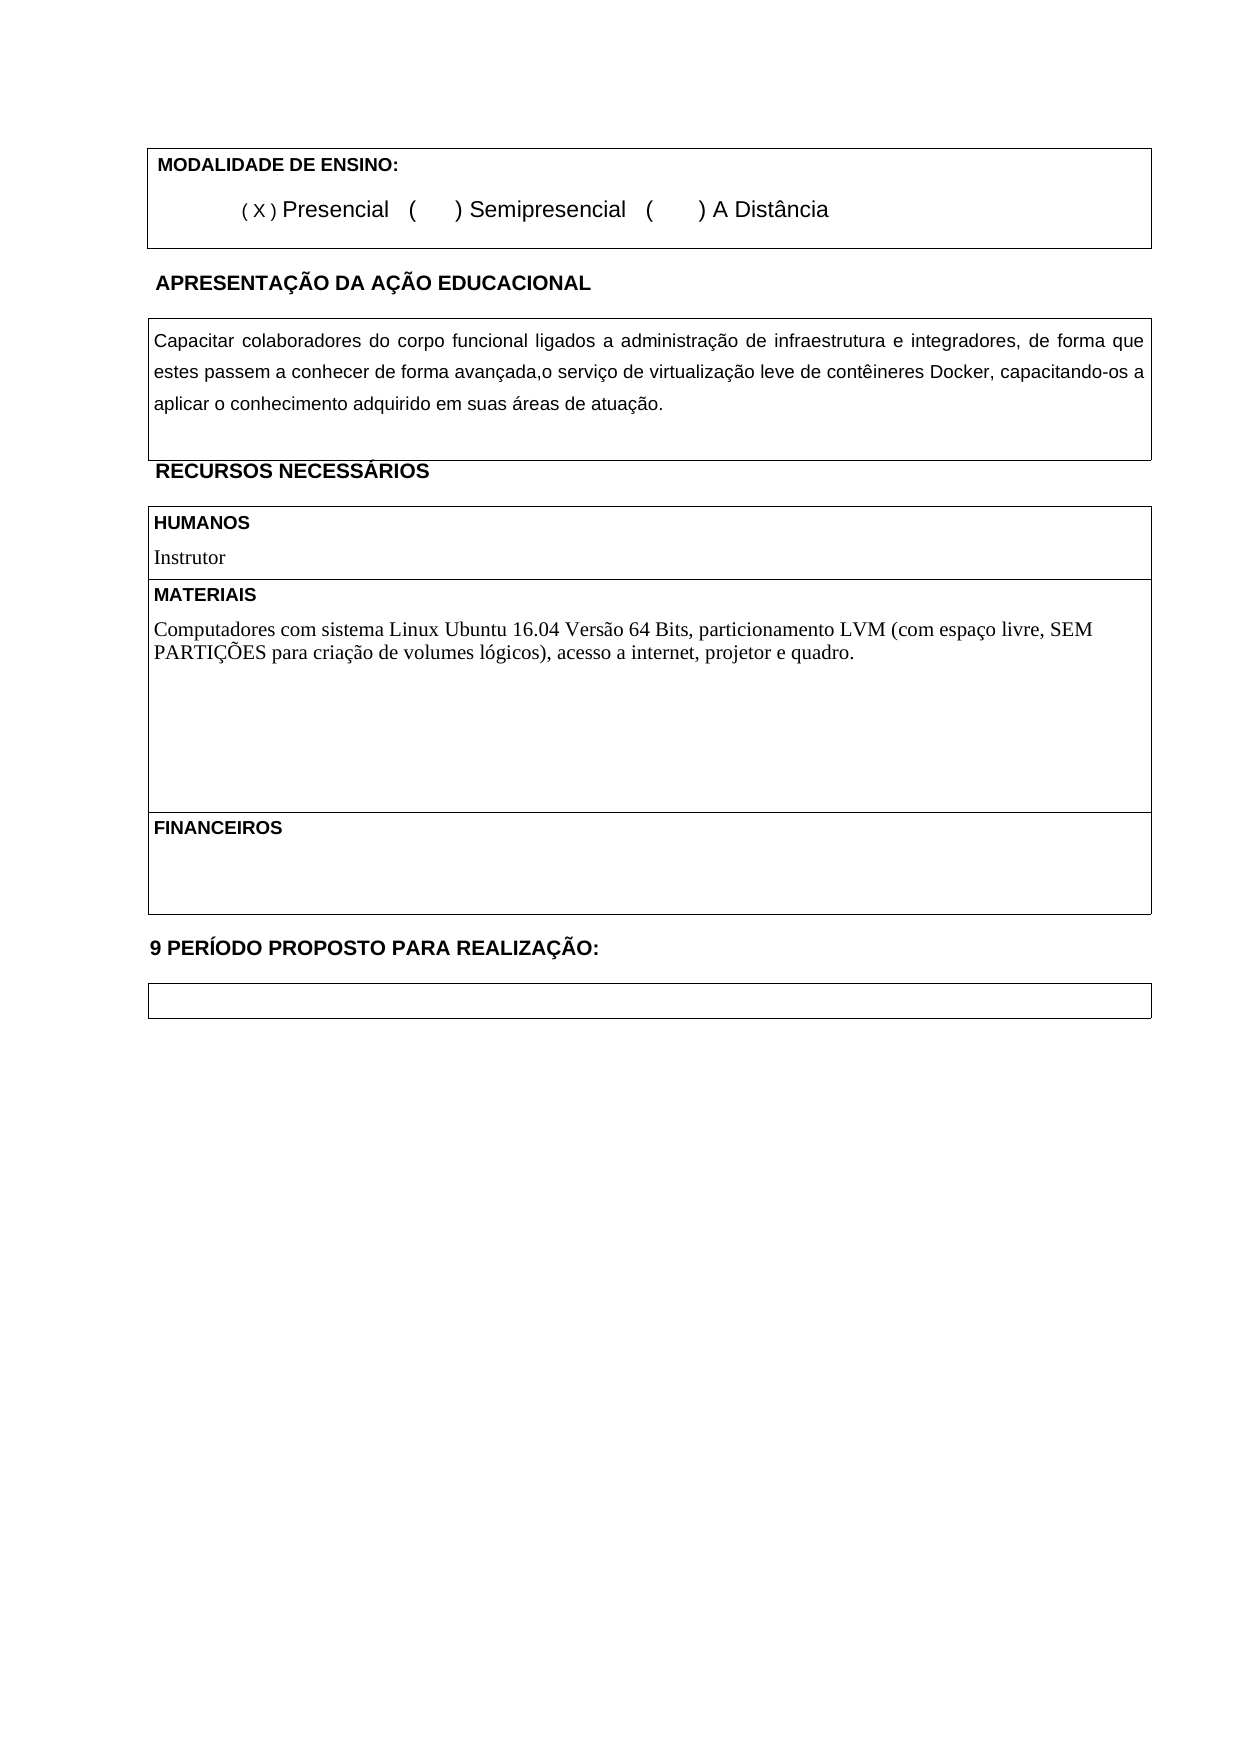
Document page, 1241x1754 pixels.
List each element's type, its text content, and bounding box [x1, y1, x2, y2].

table_cell MATERIAIS Computadores com sistema Linux Ubuntu 16.04 Versão 64 Bits, particionamento LVM (com espaço livre, SEM PARTIÇÕES para criação de volumes lógicos), acesso a internet, projetor e quadro. [149, 580, 1151, 812]
text RECURSOS NECESSÁRIOS [149, 461, 1149, 483]
table_header Capacitar colaboradores do corpo funcional ligados a administração de infraestrutura e integradores, de forma que estes passem a conhecer de forma avançada,o serviço de virtualização leve de contêineres Docker, capacitando-os a aplicar o conhecimento adquirido em suas áreas de atuação. [149, 319, 1151, 460]
text 9 PERÍODO PROPOSTO PARA REALIZAÇÃO: [149, 937, 1149, 960]
table_cell FINANCEIROS [149, 813, 1151, 914]
text APRESENTAÇÃO DA AÇÃO EDUCACIONAL [149, 272, 1149, 295]
table_header HUMANOS Instrutor [149, 507, 1151, 579]
table_header [149, 984, 1151, 1018]
table_cell MODALIDADE DE ENSINO: ( X ) Presencial ( ) Semipresencial ( ) A Distância [148, 149, 1151, 248]
